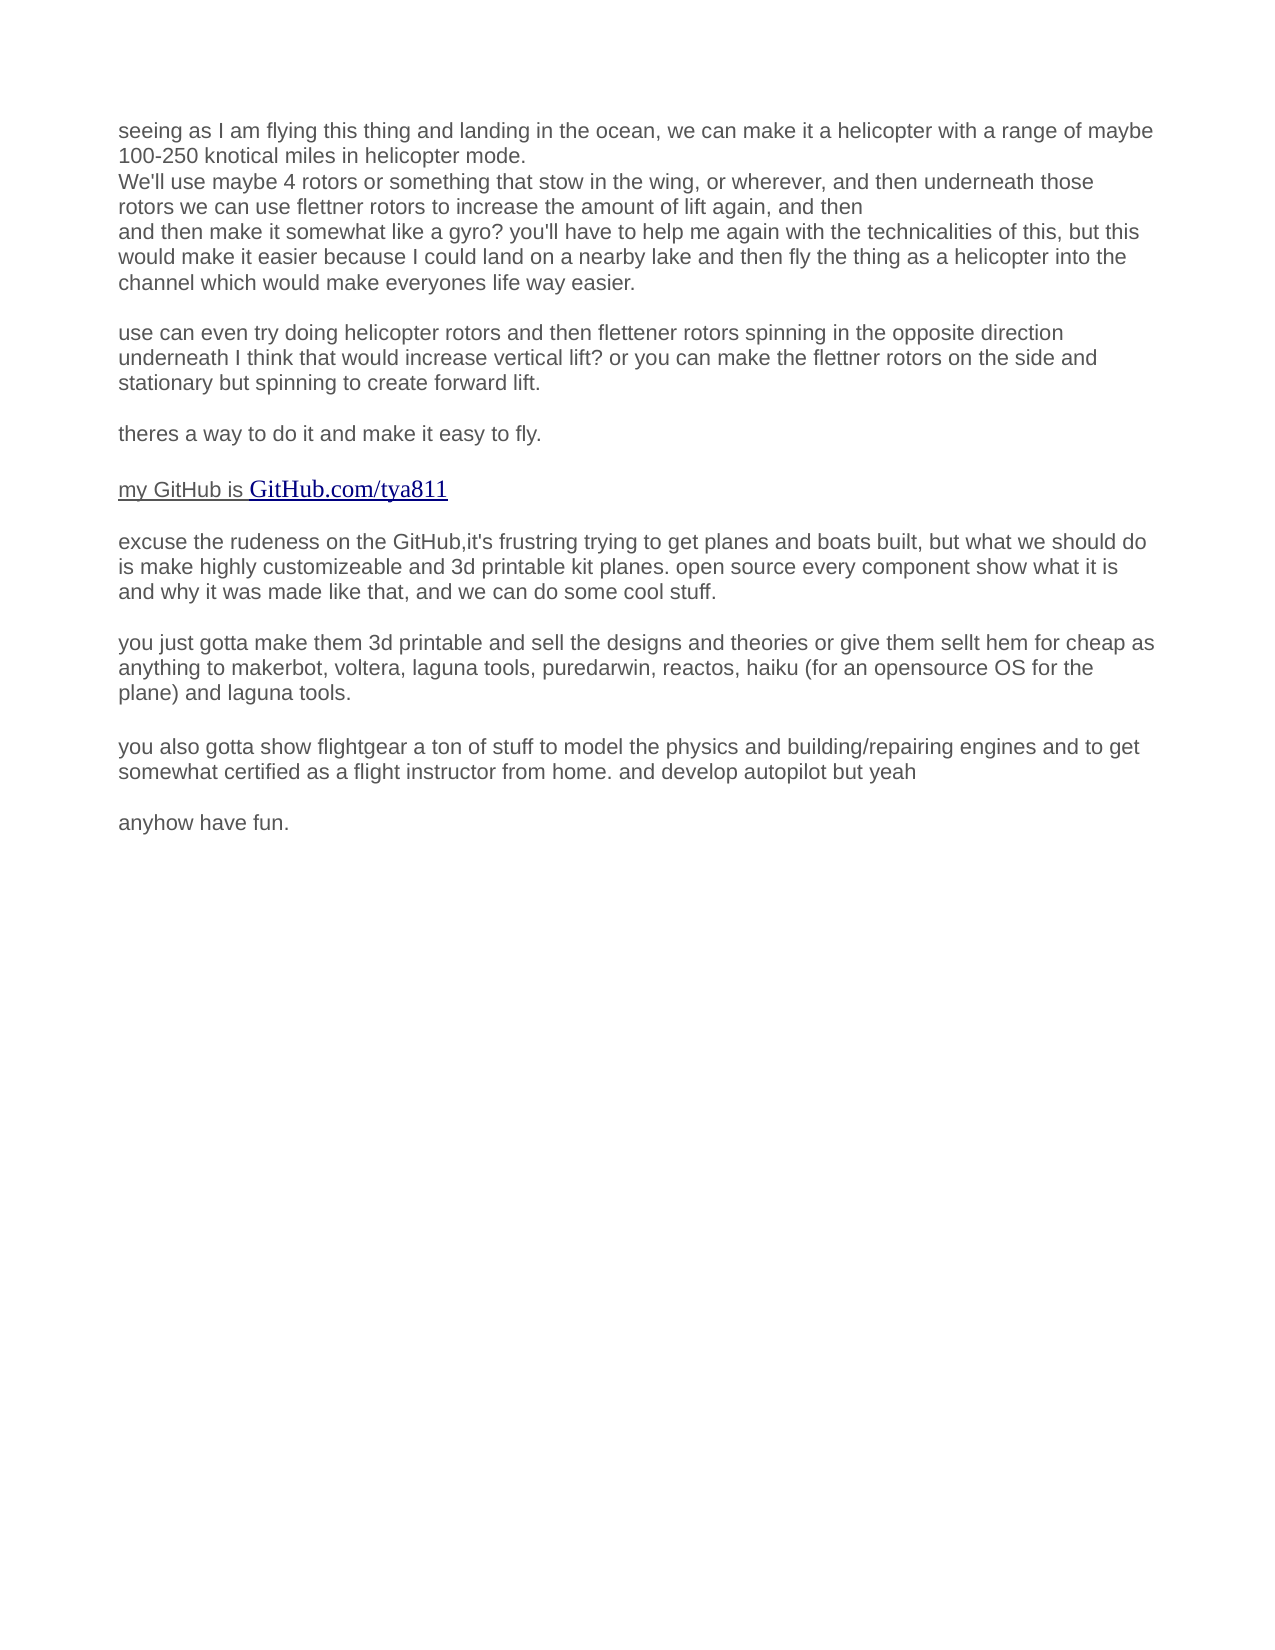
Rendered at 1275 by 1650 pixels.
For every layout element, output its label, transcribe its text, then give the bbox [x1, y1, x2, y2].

text my GitHub is GitHub.com/tya811 [118, 474, 1157, 503]
text use can even try doing helicopter rotors and then flettener rotors spinning in the opposite direction underneath I think that would increase vertical lift? or you can make the flettner rotors on the side and stationary but spinning to create forward lift. [118, 320, 1157, 395]
text theres a way to do it and make it easy to fly. [118, 421, 1157, 446]
text you just gotta make them 3d printable and sell the designs and theories or give them sellt hem for cheap as anything to makerbot, voltera, laguna tools, puredarwin, reactos, haiku (for an opensource OS for the plane) and laguna tools. [118, 629, 1157, 705]
text and then make it somewhat like a gyro? you'll have to help me again with the technicalities of this, but this would make it easier because I could land on a nearby lake and then fly the thing as a helicopter into the channel which would make everyones life way easier. [118, 219, 1157, 294]
text seeing as I am flying this thing and landing in the ocean, we can make it a helicopter with a range of maybe 100-250 knotical miles in helicopter mode. [118, 118, 1157, 168]
text We'll use maybe 4 rotors or something that stow in the wing, or wherever, and then underneath those rotors we can use flettner rotors to increase the amount of lift again, and then [118, 168, 1157, 219]
text anyhow have fun. [118, 809, 1157, 834]
text you also gotta show flightgear a ton of stuff to model the physics and building/repairing engines and to get somewhat certified as a flight instructor from home. and develop autopilot but yeah [118, 734, 1157, 784]
text excuse the rudeness on the GitHub,it's frustring trying to get planes and boats built, but what we should do is make highly customizeable and 3d printable kit planes. open source every component show what it is and why it was made like that, and we can do some cool stuff. [118, 528, 1157, 604]
